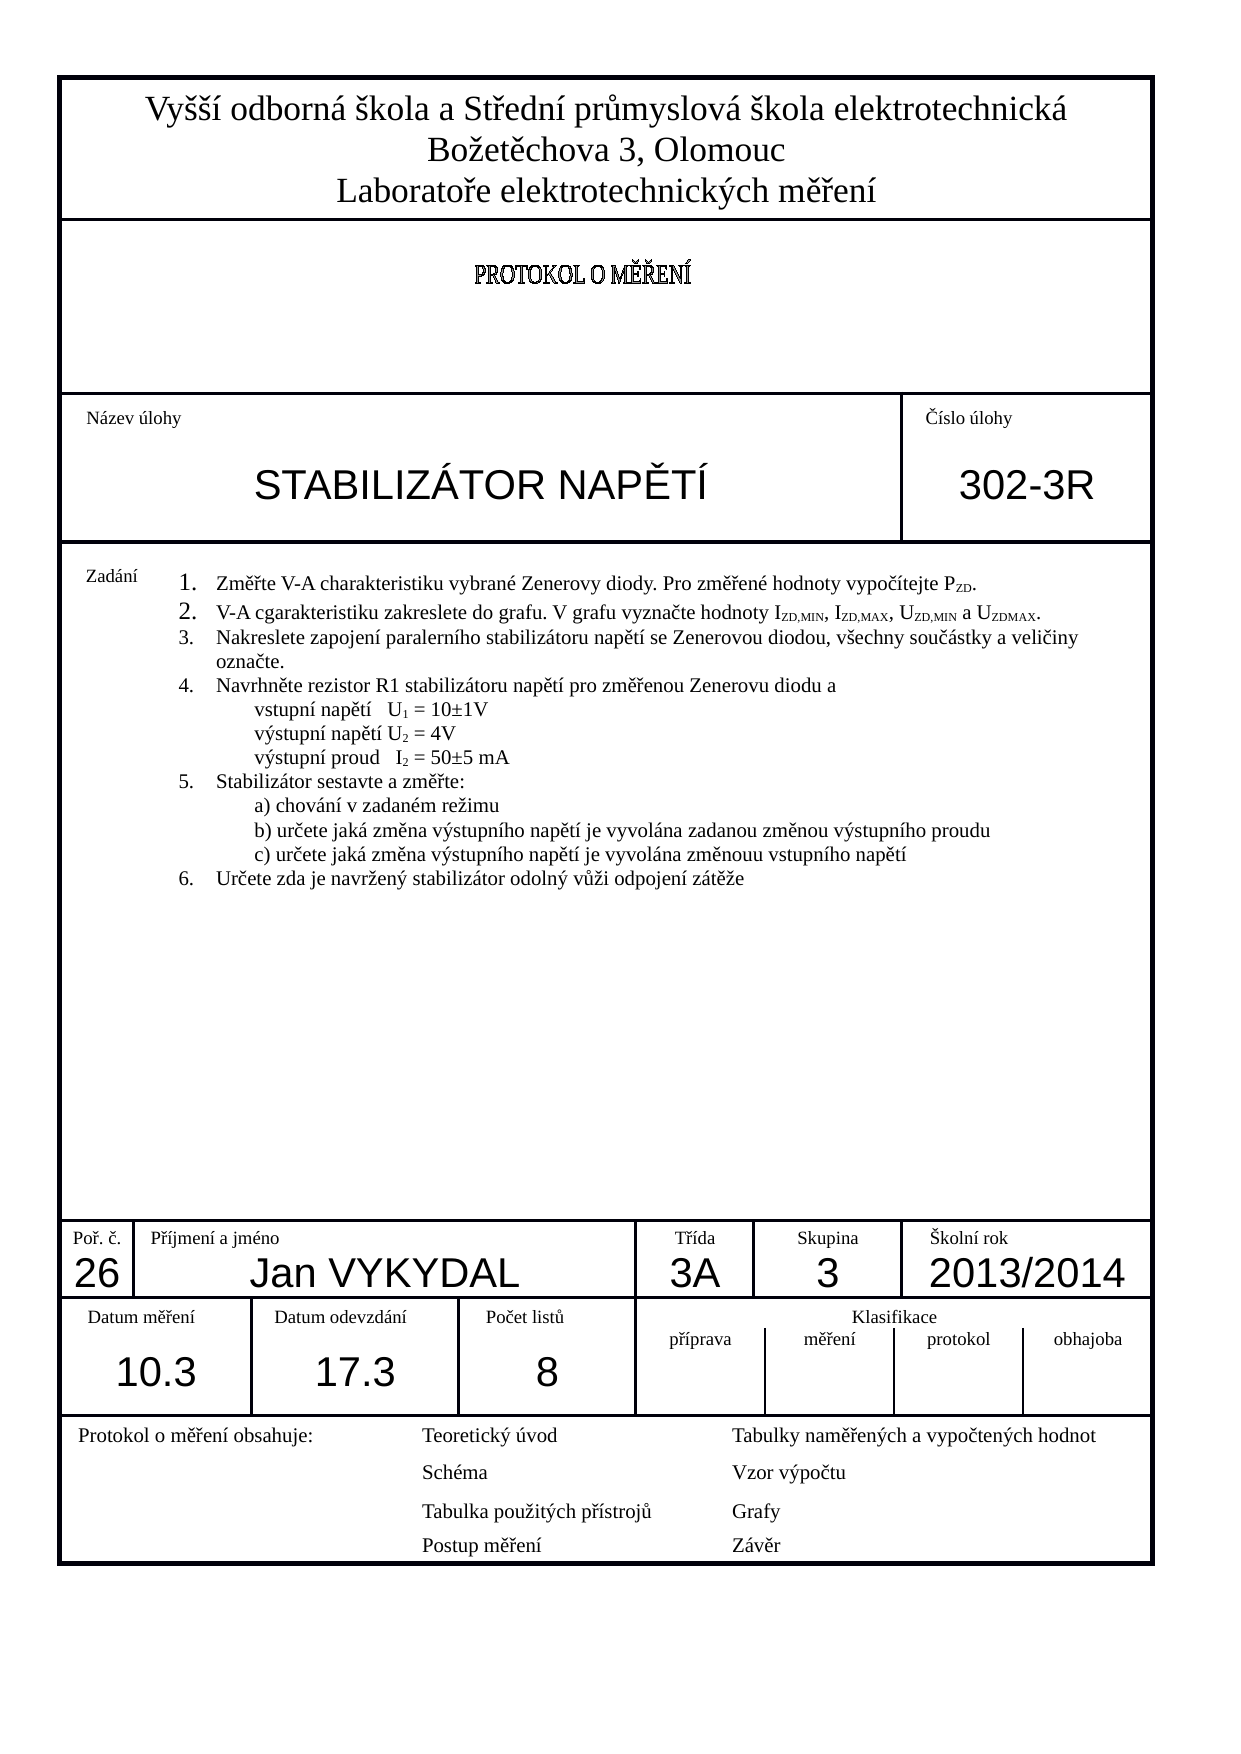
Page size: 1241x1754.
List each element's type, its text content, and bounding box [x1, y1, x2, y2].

table_cell 8 [460, 1328, 634, 1414]
table_cell Poř. č. [62, 1222, 132, 1248]
table_cell Vzor výpočtu [724, 1453, 1150, 1491]
table_cell Závěr [724, 1530, 1150, 1561]
table_cell [429, 1299, 457, 1328]
table_cell Školní rok [903, 1222, 1036, 1248]
table_cell [222, 1299, 250, 1328]
table_cell Název úlohy [62, 395, 207, 429]
table_cell Datum měření [62, 1299, 222, 1328]
table_header Vyšší odborná škola a Střední průmyslová škola elektrotechnická Božetěchova 3, Olomouc Laboratoře elektrotechnických měření [62, 80, 1150, 218]
table_cell 2013/2014 [903, 1248, 1150, 1296]
table_cell Teoretický úvod [414, 1417, 724, 1453]
table_cell Schéma [414, 1453, 724, 1491]
table_cell Tabulka použitých přístrojů [414, 1491, 724, 1530]
table_cell 10.3 [62, 1328, 250, 1414]
table_cell Třída [637, 1222, 752, 1248]
table_cell Číslo úlohy [903, 395, 1036, 429]
table_cell měření [766, 1328, 893, 1414]
table_cell Protokol o měření obsahuje: [62, 1417, 414, 1453]
table_cell Datum odevzdání [253, 1299, 429, 1328]
table_cell 26 [62, 1248, 132, 1296]
table_cell 17.3 [253, 1328, 457, 1414]
table_cell [62, 221, 1150, 392]
table_cell [62, 1453, 414, 1491]
table_cell Příjmení a jméno [135, 1222, 296, 1248]
table_cell [208, 395, 900, 429]
table_cell příprava [637, 1328, 764, 1414]
table_cell 302-3R [903, 429, 1150, 540]
table_cell Postup měření [414, 1530, 724, 1561]
table_cell [1036, 1222, 1150, 1248]
table_cell Změřte V-A charakteristiku vybrané Zenerovy diody. Pro změřené hodnoty vypočítejte PZD. V-A cgarakteristiku zakreslete do grafu. V grafu vyznačte hodnoty IZD,MIN, IZD,MAX, UZD,MIN a UZDMAX. Nakreslete zapojení paralerního stabilizátoru napětí se Zenerovou diodou, všechny součástky a veličiny označte. Navrhněte rezistor R1 stabilizátoru napětí pro změřenou Zenerovu diodu a vstupní napětí U1 = 10±1V výstupní napětí U2 = 4V výstupní proud I2 = 50±5 mA Stabilizátor sestavte a změřte: a) chování v zadaném režimu b) určete jaká změna výstupního napětí je vyvolána zadanou změnou výstupního proudu c) určete jaká změna výstupního napětí je vyvolána změnouu vstupního napětí Určete zda je navržený stabilizátor odolný vůži odpojení zátěže [163, 544, 1150, 1219]
table_cell protokol [895, 1328, 1022, 1414]
table_cell Počet listů [460, 1299, 591, 1328]
table_cell Tabulky naměřených a vypočtených hodnot [724, 1417, 1150, 1453]
table_cell [62, 1491, 414, 1530]
table_cell Jan VYKYDAL [135, 1248, 634, 1296]
table_cell [296, 1222, 634, 1248]
table_cell [62, 1530, 414, 1561]
table_cell [591, 1299, 634, 1328]
table_cell Grafy [724, 1491, 1150, 1530]
table_cell 3 [755, 1248, 900, 1296]
table_cell Skupina [755, 1222, 900, 1248]
table_cell obhajoba [1024, 1328, 1150, 1414]
table_cell 3A [637, 1248, 752, 1296]
table_cell Klasifikace [637, 1299, 1150, 1328]
table_cell Zadání [62, 544, 163, 1219]
table_cell STABILIZÁTOR NAPĚTÍ [62, 429, 900, 540]
table_cell [1036, 395, 1150, 429]
